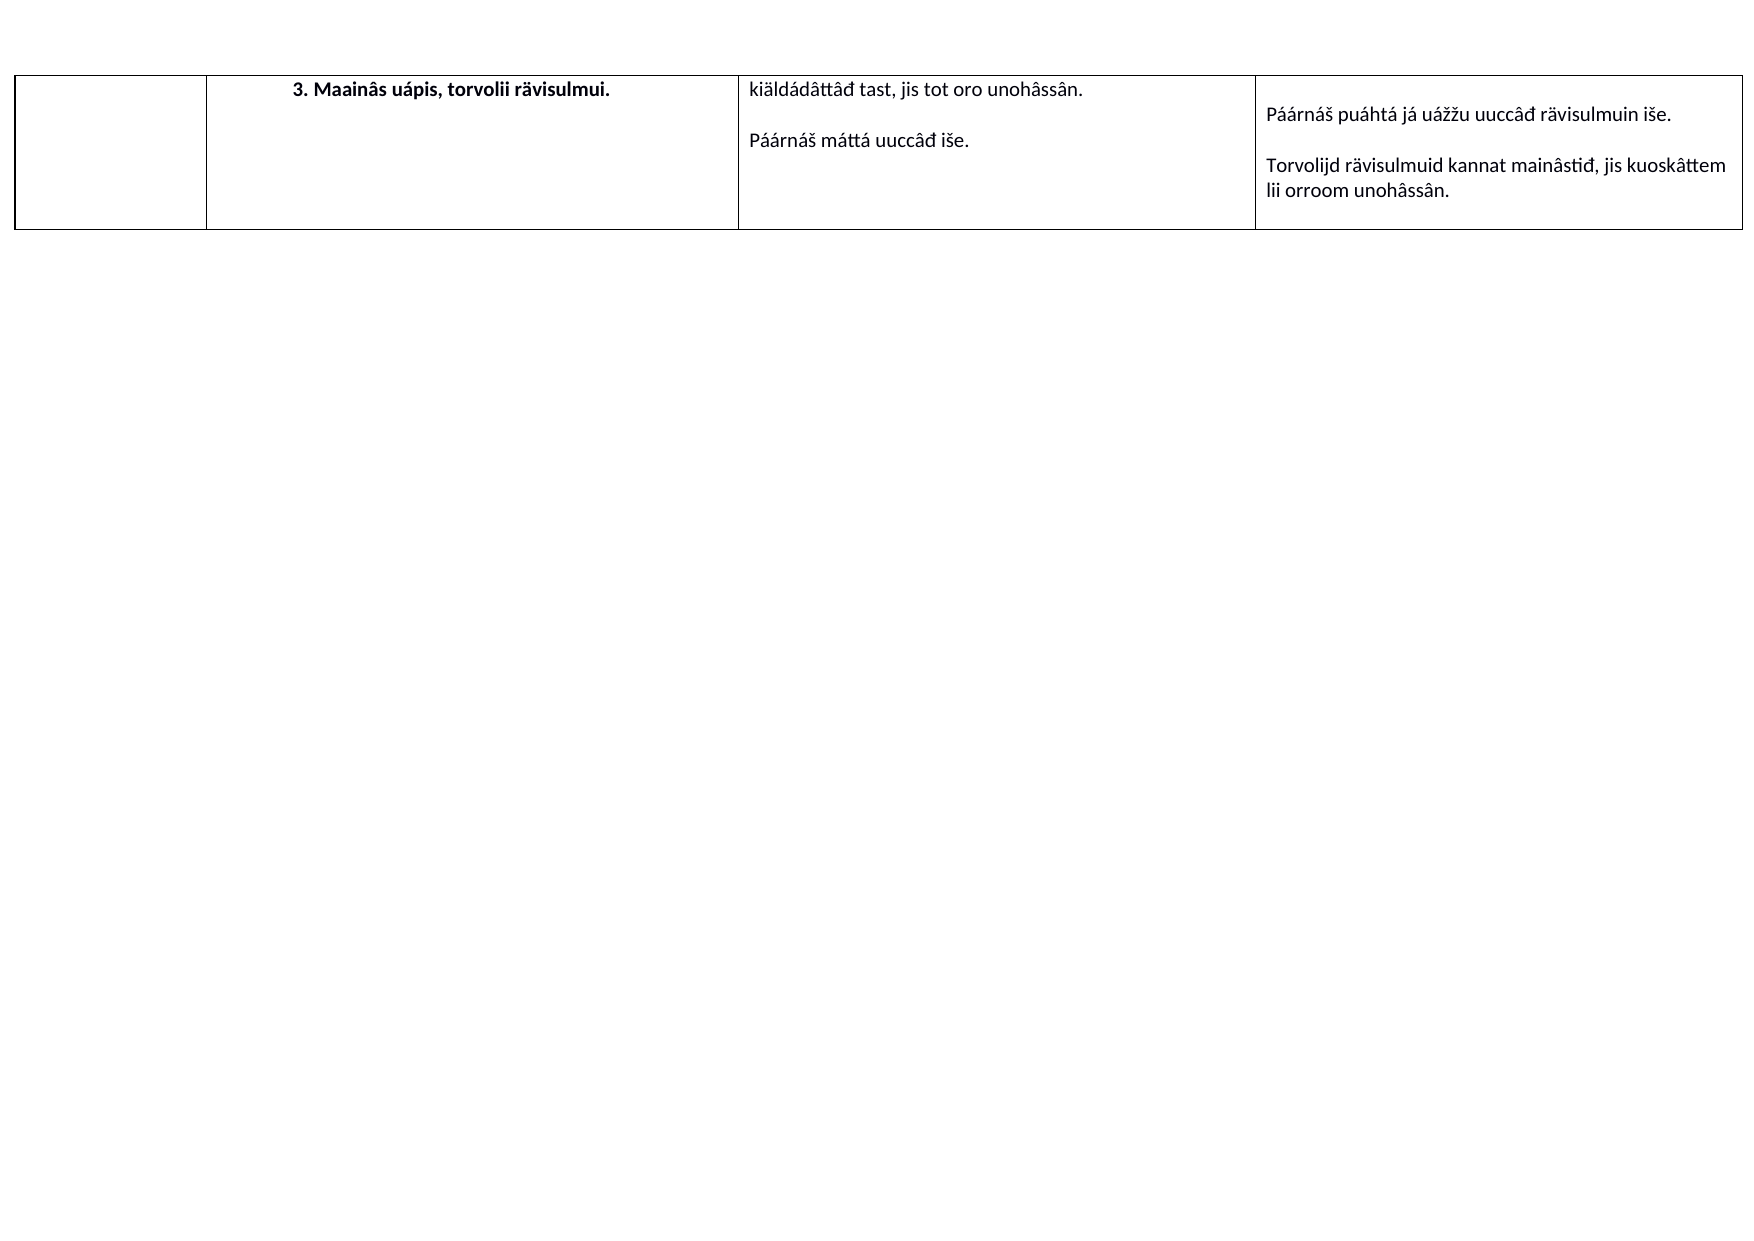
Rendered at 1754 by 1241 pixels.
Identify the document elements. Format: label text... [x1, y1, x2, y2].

table_cell kiäldádâttâđ tast, jis tot oro unohâssân. Páárnáš máttá uuccâđ iše. [739, 76, 1255, 228]
table_cell [16, 76, 206, 228]
table_cell 3. Maainâs uápis, torvolii rävisulmui. [207, 76, 738, 228]
table_cell Páárnáš puáhtá já uážžu uuccâđ rävisulmuin iše. Torvolijd rävisulmuid kannat mainâstiđ, jis kuoskâttem lii orroom unohâssân. [1256, 76, 1742, 228]
